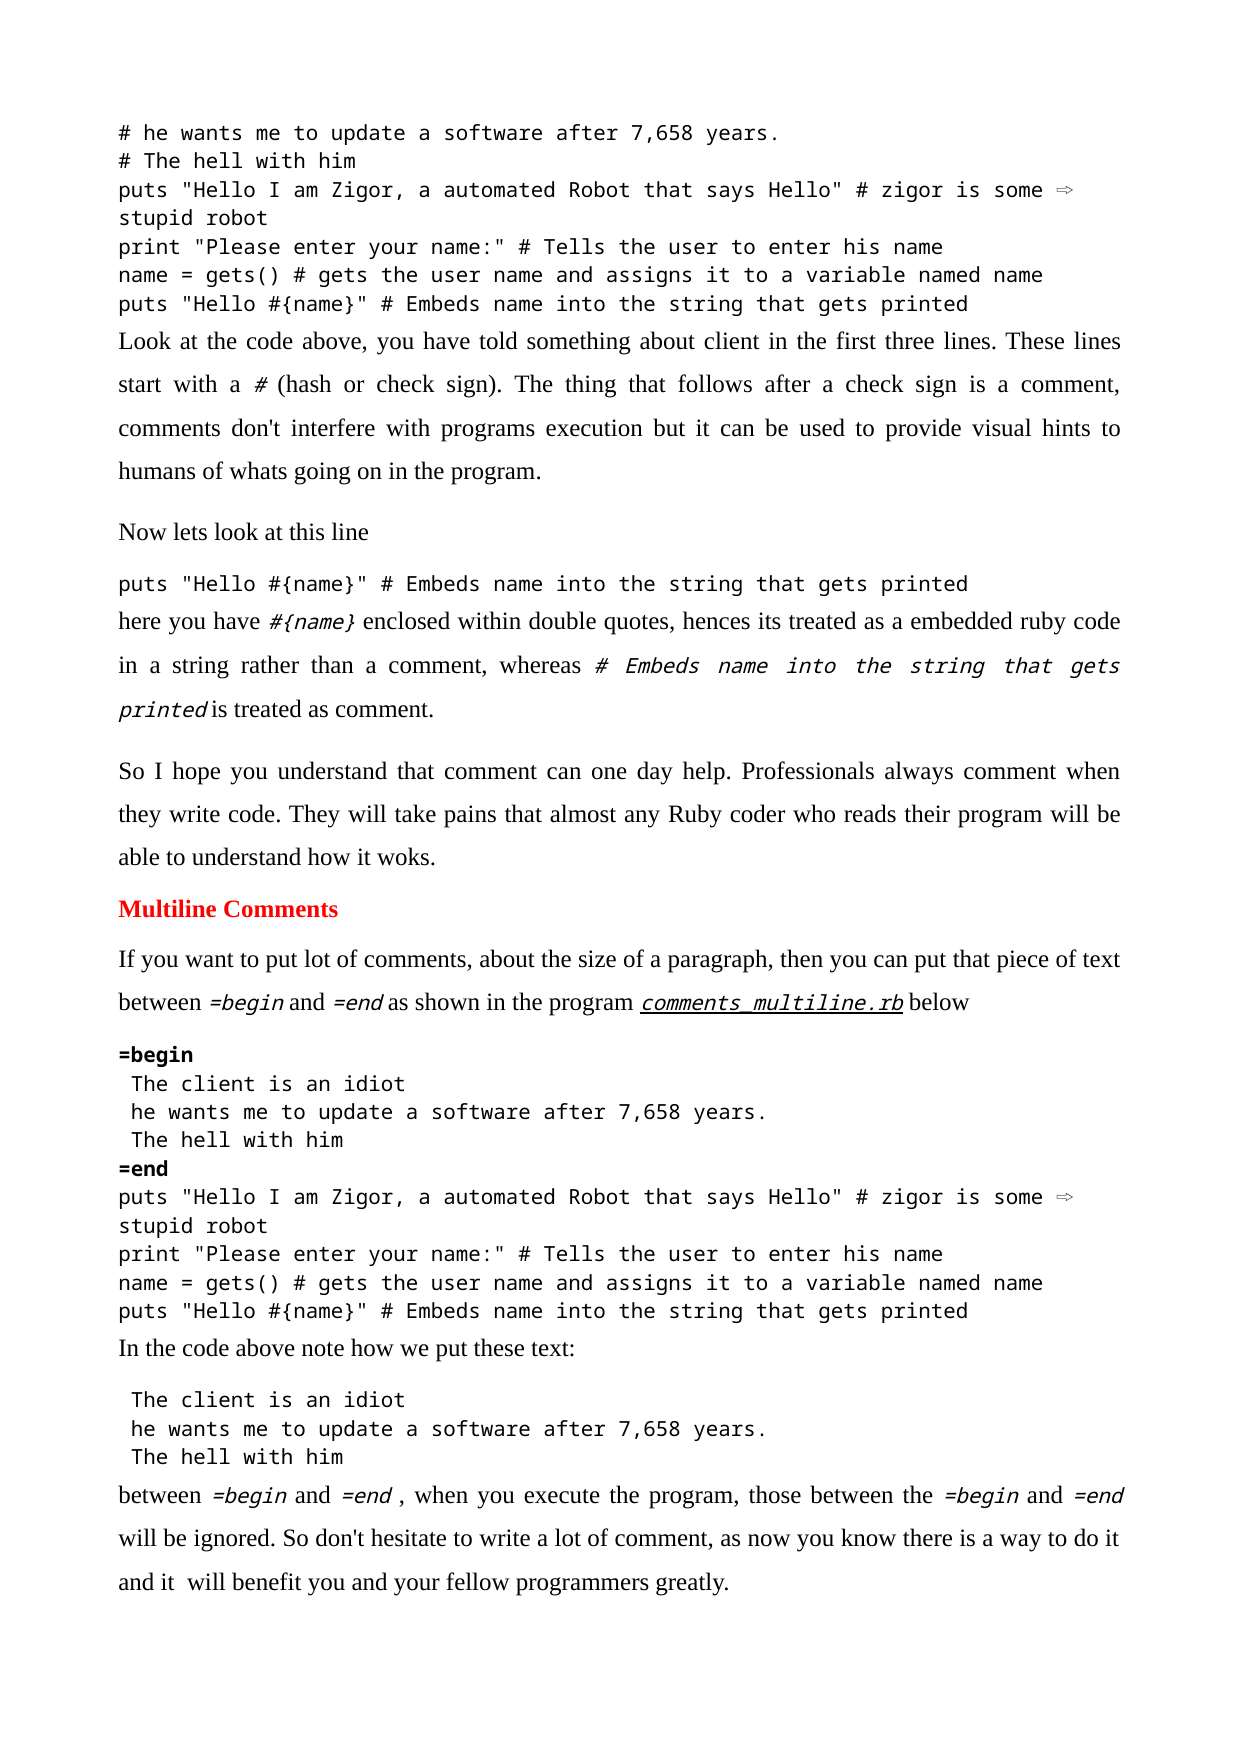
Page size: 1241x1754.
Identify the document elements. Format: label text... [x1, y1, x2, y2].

text he wants me to update a software after 7,658 years. [118, 1097, 1122, 1126]
text The client is an idiot [118, 1069, 1122, 1097]
text print "Please enter your name:" # Tells the user to enter his name [118, 1239, 1122, 1268]
text =begin [118, 1040, 1122, 1069]
text =end [118, 1154, 1122, 1182]
text puts "Hello I am Zigor, a automated Robot that says Hello" # zigor is some  stupid robot [118, 1182, 1122, 1239]
text In the code above note how we put these text: [118, 1333, 1122, 1362]
text Look at the code above, you have told something about client in the first three lines. These lines start with a # (hash or check sign). The thing that follows after a check sign is a comment, comments don't interfere with programs execution but it can be used to provide visual hints to humans of whats going on in the program. [118, 326, 1122, 485]
text The client is an idiot [118, 1386, 1122, 1414]
text The hell with him [118, 1126, 1122, 1154]
text between =begin and =end , when you execute the program, those between the =begin and =end will be ignored. So don't hesitate to write a lot of comment, as now you know there is a way to do it and it will benefit you and your fellow programmers greatly. [118, 1480, 1122, 1595]
text # The hell with him [118, 147, 1122, 175]
text If you want to put lot of comments, about the size of a paragraph, then you can put that piece of text between =begin and =end as shown in the program comments_multiline.rb below [118, 944, 1122, 1017]
text # he wants me to update a software after 7,658 years. [118, 118, 1122, 147]
text he wants me to update a software after 7,658 years. [118, 1414, 1122, 1442]
text name = gets() # gets the user name and assigns it to a variable named name [118, 1268, 1122, 1296]
text So I hope you understand that comment can one day help. Professionals always comment when they write code. They will take pains that almost any Ruby coder who reads their program will be able to understand how it woks. [118, 756, 1122, 871]
text puts "Hello #{name}" # Embeds name into the string that gets printed [118, 1296, 1122, 1325]
text Now lets look at this line [118, 517, 1122, 546]
text print "Please enter your name:" # Tells the user to enter his name [118, 232, 1122, 260]
text name = gets() # gets the user name and assigns it to a variable named name [118, 260, 1122, 289]
text Multiline Comments [118, 894, 1122, 923]
text puts "Hello I am Zigor, a automated Robot that says Hello" # zigor is some  stupid robot [118, 175, 1122, 232]
text here you have #{name} enclosed within double quotes, hences its treated as a embedded ruby code in a string rather than a comment, whereas # Embeds name into the string that gets printed is treated as comment. [118, 606, 1122, 723]
text puts "Hello #{name}" # Embeds name into the string that gets printed [118, 569, 1122, 597]
text The hell with him [118, 1442, 1122, 1471]
text puts "Hello #{name}" # Embeds name into the string that gets printed [118, 289, 1122, 317]
